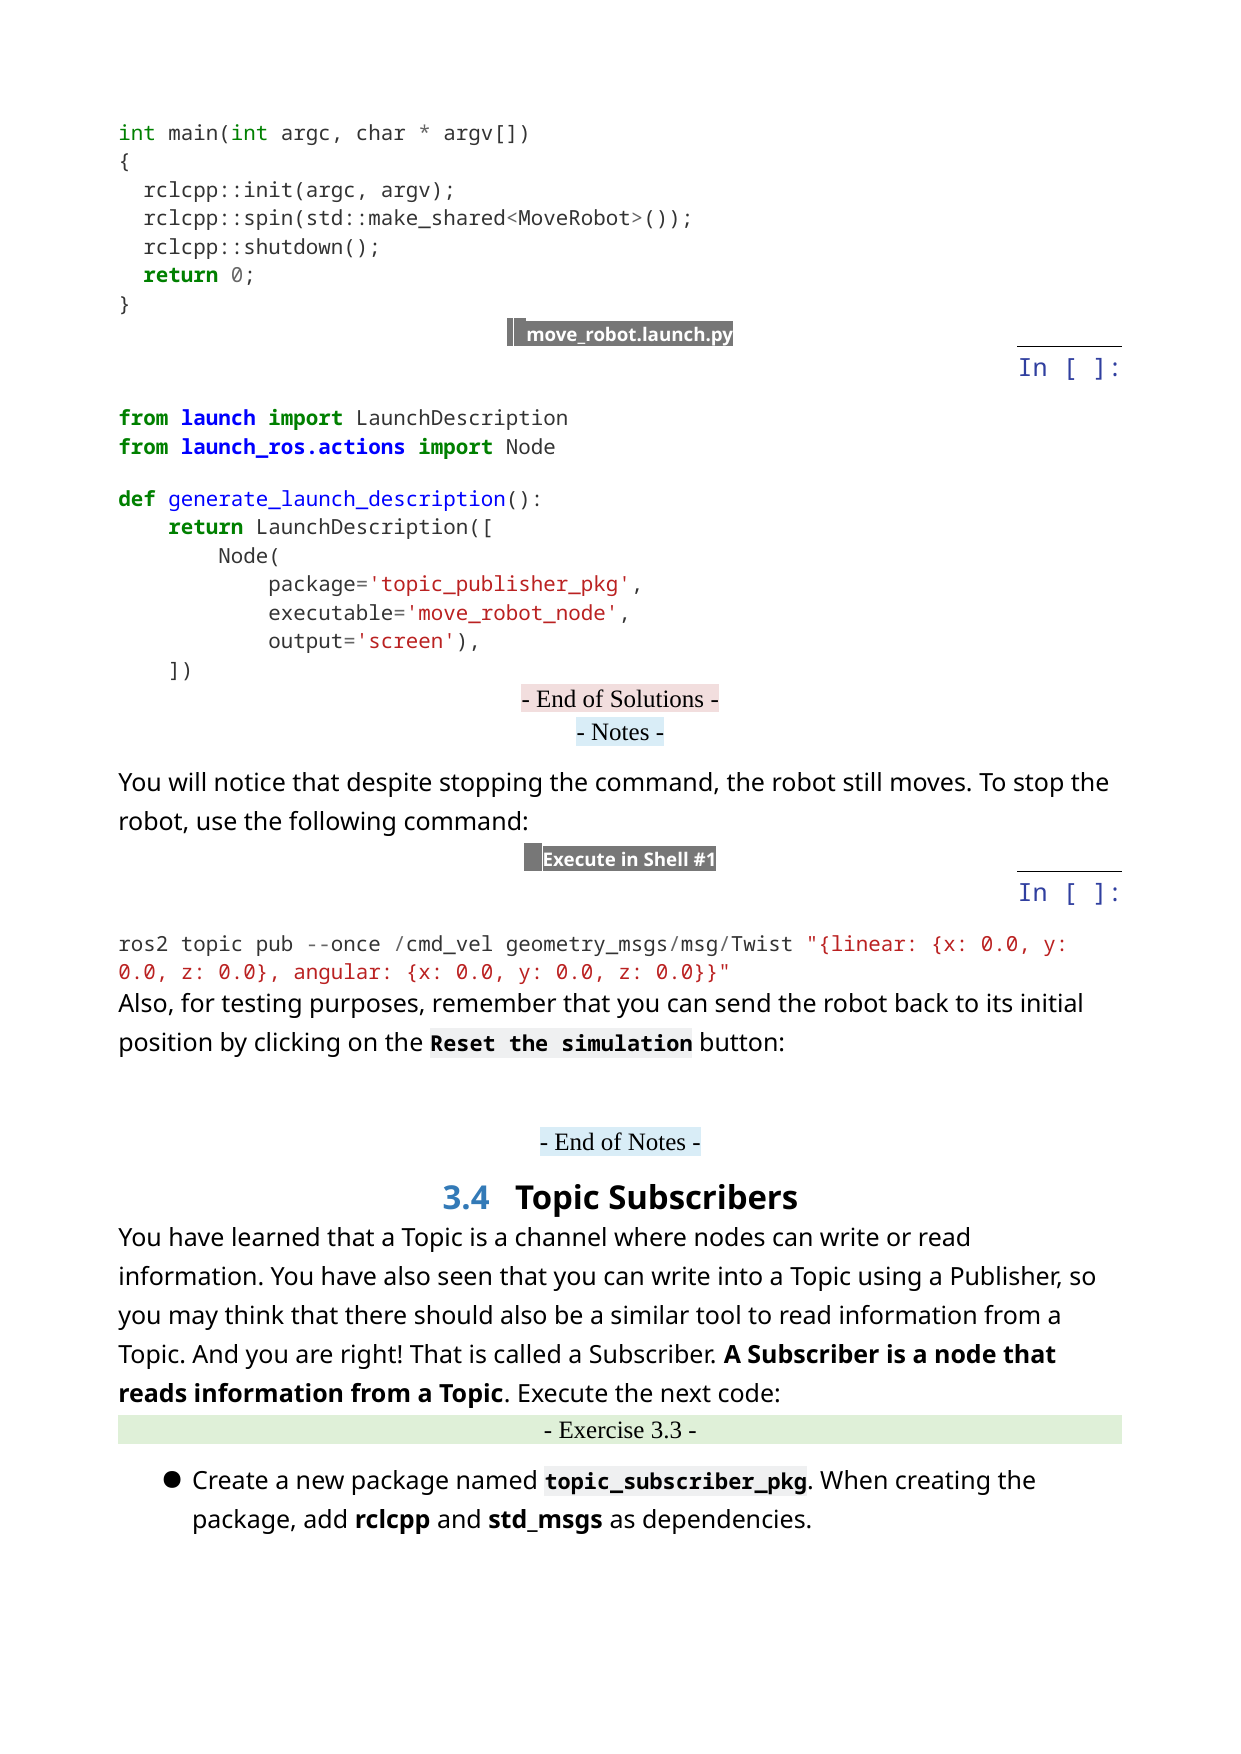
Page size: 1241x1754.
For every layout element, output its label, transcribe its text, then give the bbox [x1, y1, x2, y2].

text Node( [118, 541, 1122, 569]
text rclcpp::init(argc, argv); [118, 175, 1122, 203]
text You will notice that despite stopping the command, the robot still moves. To stop the robot, use the following command: [118, 764, 1122, 838]
text Execute in Shell #1 [118, 843, 1122, 871]
text - End of Solutions - [118, 684, 1122, 712]
text Also, for testing purposes, remember that you can send the robot back to its initial position by clicking on the Reset the simulation button: [118, 986, 1122, 1059]
text - End of Notes - [118, 1127, 1122, 1156]
text You have learned that a Topic is a channel where nodes can write or read information. You have also seen that you can write into a Topic using a Publisher, so you may think that there should also be a similar tool to read information from a Topic. And you are right! That is called a Subscriber. A Subscriber is a node that reads information from a Topic. Execute the next code: [118, 1219, 1122, 1410]
text ros2 topic pub --once /cmd_vel geometry_msgs/msg/Twist "{linear: {x: 0.0, y: 0.0, z: 0.0}, angular: {x: 0.0, y: 0.0, z: 0.0}}" [118, 929, 1122, 986]
text return 0; [118, 261, 1122, 289]
text def generate_launch_description(): [118, 484, 1122, 512]
text move_robot.launch.py [118, 318, 1122, 346]
subtitle 3.4 Topic Subscribers [118, 1175, 1122, 1219]
text package='topic_publisher_pkg', [118, 569, 1122, 598]
text int main(int argc, char * argv[]) [118, 118, 1122, 147]
text return LaunchDescription([ [118, 512, 1122, 541]
text - Notes - [118, 717, 1122, 746]
text from launch_ros.actions import Node [118, 432, 1122, 460]
text output='screen'), [118, 627, 1122, 655]
text { [118, 147, 1122, 175]
text rclcpp::shutdown(); [118, 232, 1122, 261]
text - Exercise 3.3 - [118, 1415, 1122, 1444]
text from launch import LaunchDescription [118, 403, 1122, 432]
text In [ ]: [118, 871, 1122, 908]
text executable='move_robot_node', [118, 598, 1122, 627]
text rclcpp::spin(std::make_shared<MoveRobot>()); [118, 203, 1122, 232]
text ]) [118, 655, 1122, 684]
text } [118, 289, 1122, 318]
list Create a new package named topic_subscriber_pkg. When creating the package, add rclcpp and std_msgs as dependencies. [162, 1463, 1122, 1536]
text In [ ]: [118, 346, 1122, 383]
